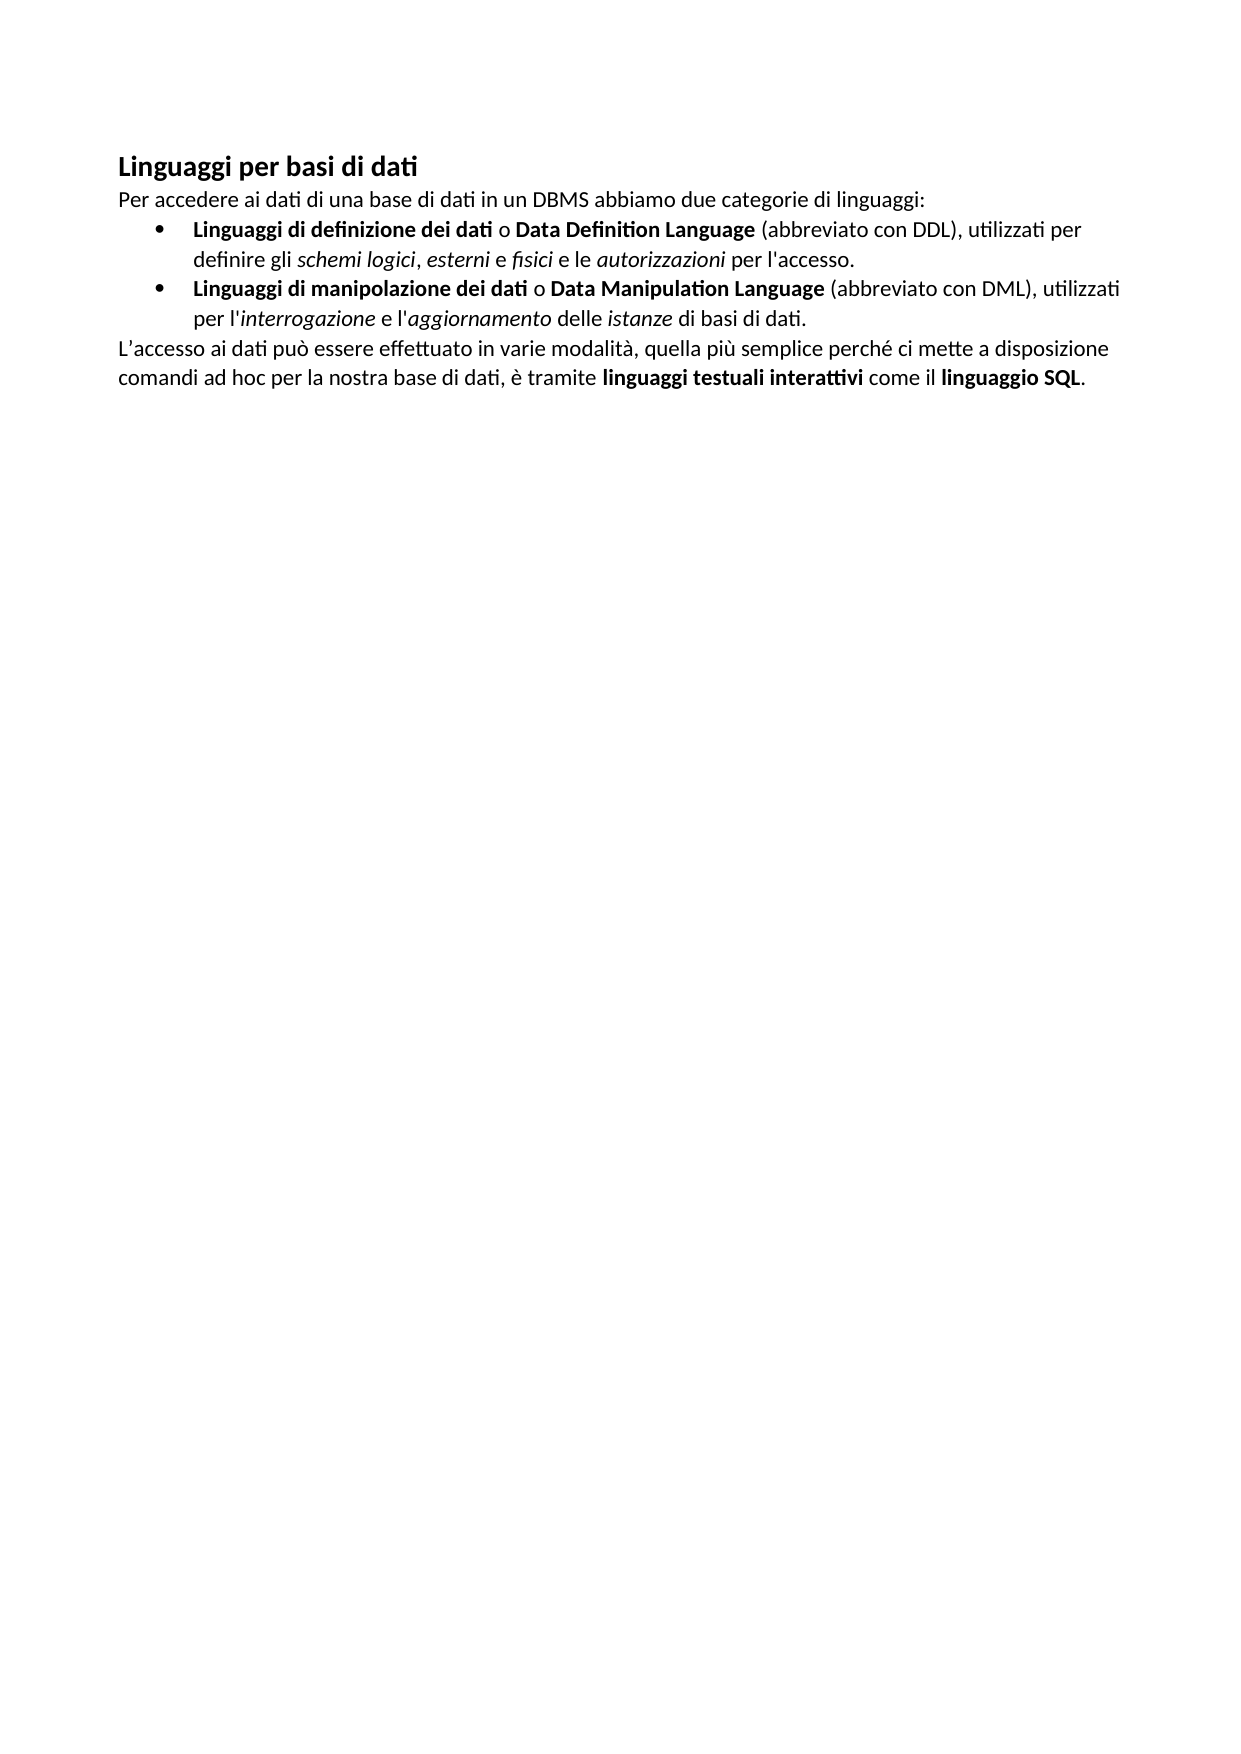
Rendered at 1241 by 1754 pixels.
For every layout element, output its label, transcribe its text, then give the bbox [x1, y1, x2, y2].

text Per accedere ai dati di una base di dati in un DBMS abbiamo due categorie di linguaggi: [118, 185, 1122, 213]
text L’accesso ai dati può essere effettuato in varie modalità, quella più semplice perché ci mette a disposizione comandi ad hoc per la nostra base di dati, è tramite linguaggi testuali interattivi come il linguaggio SQL. [118, 334, 1122, 391]
list Linguaggi di manipolazione dei dati o Data Manipulation Language (abbreviato con DML), utilizzati per l'interrogazione e l'aggiornamento delle istanze di basi di dati. [156, 274, 1122, 332]
text Linguaggi per basi di dati [118, 148, 1122, 183]
list Linguaggi di definizione dei dati o Data Definition Language (abbreviato con DDL), utilizzati per definire gli schemi logici, esterni e fisici e le autorizzazioni per l'accesso. [156, 215, 1122, 273]
